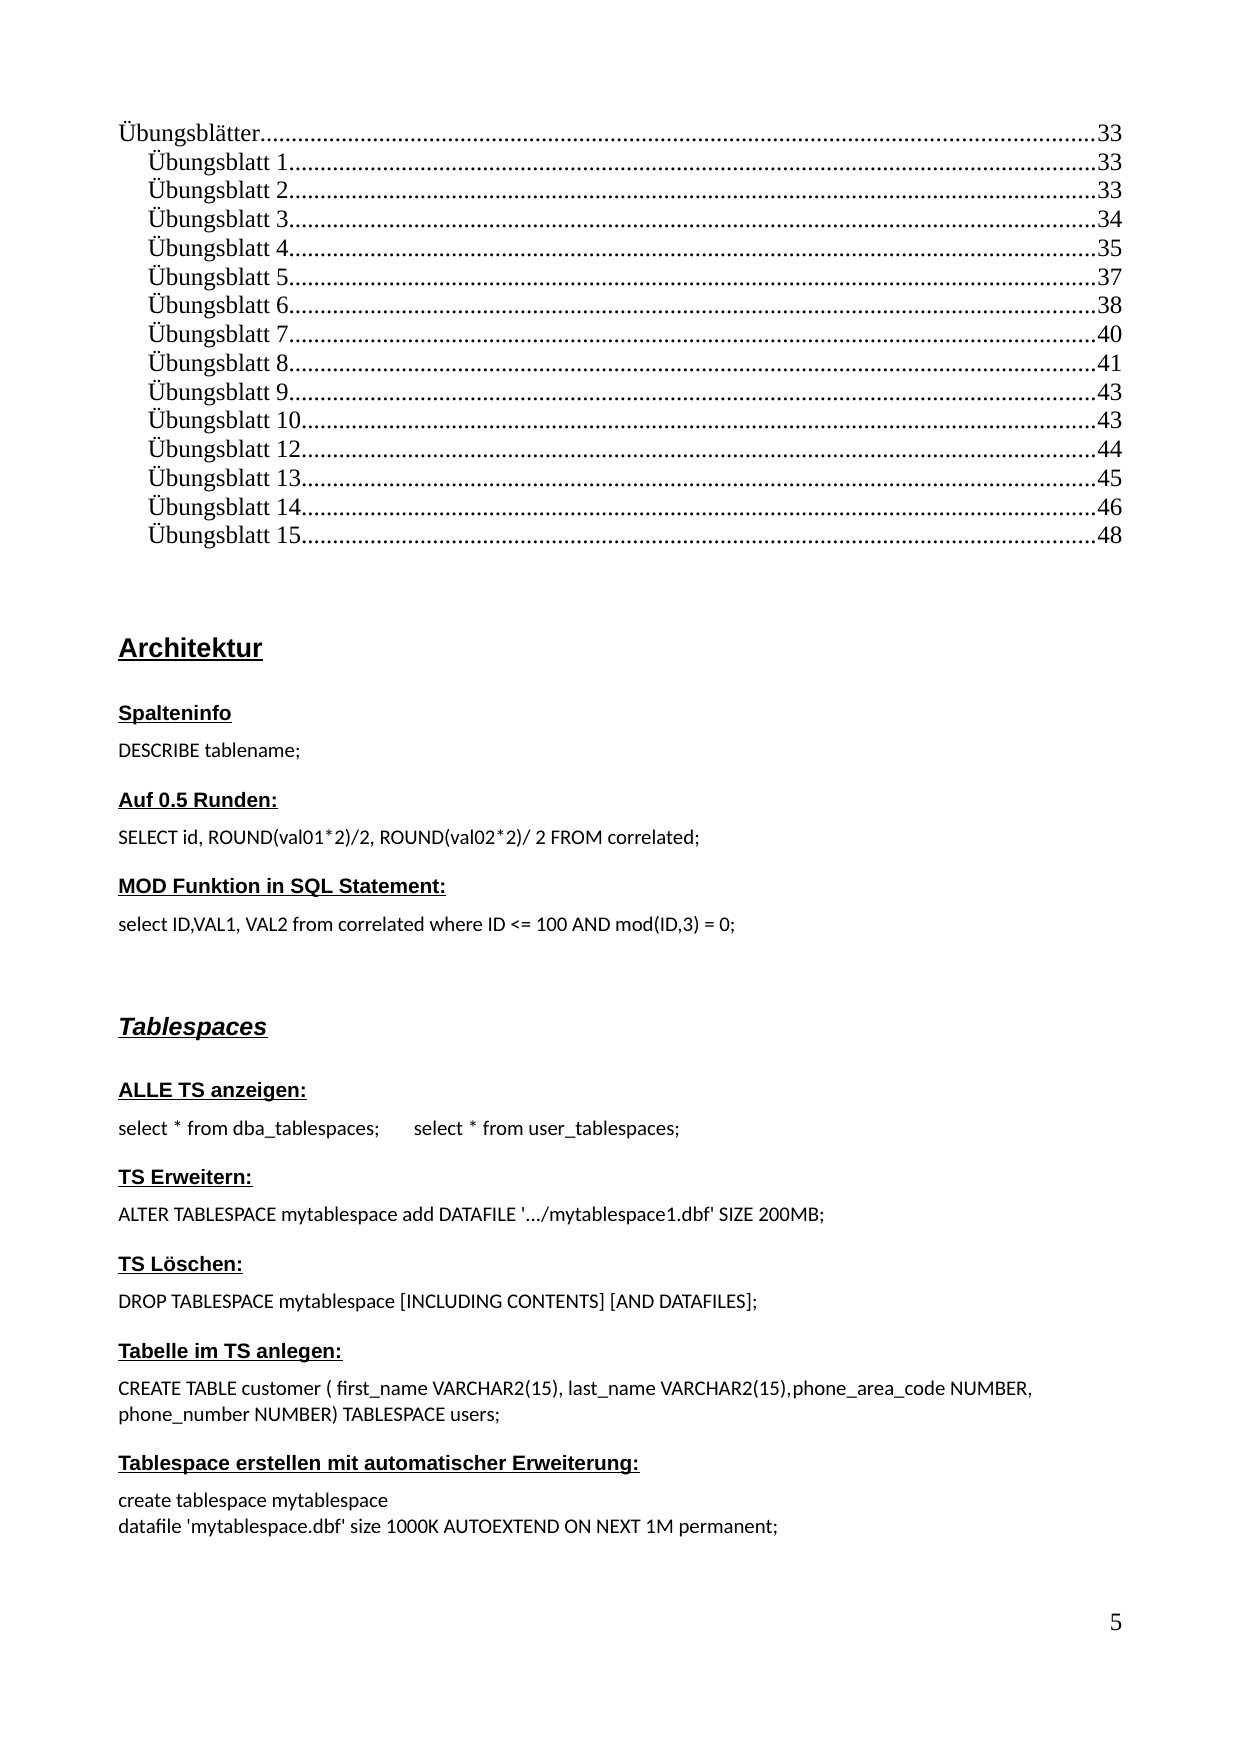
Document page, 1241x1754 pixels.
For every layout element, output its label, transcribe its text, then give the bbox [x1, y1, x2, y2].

text SELECT id, ROUND(val01*2)/2, ROUND(val02*2)/ 2 FROM correlated; [118, 824, 1122, 849]
text create tablespace mytablespace [118, 1488, 1122, 1513]
subtitle TS Löschen: [118, 1252, 1122, 1276]
text Übungsblatt 5 37 [148, 262, 1122, 291]
text Übungsblatt 12 44 [148, 434, 1122, 463]
text Übungsblatt 4 35 [148, 233, 1122, 262]
text datafile 'mytablespace.dbf' size 1000K AUTOEXTEND ON NEXT 1M permanent; [118, 1513, 1122, 1538]
text Übungsblatt 2 33 [148, 176, 1122, 204]
subtitle MOD Funktion in SQL Statement: [118, 874, 1122, 898]
text Übungsblatt 6 38 [148, 291, 1122, 319]
text Übungsblatt 7 40 [148, 319, 1122, 348]
text Übungsblatt 1 33 [148, 147, 1122, 176]
text CREATE TABLE customer ( first_name VARCHAR2(15), last_name VARCHAR2(15),phone_area_code NUMBER, phone_number NUMBER) TABLESPACE users; [118, 1375, 1122, 1426]
text Übungsblatt 13 45 [148, 463, 1122, 492]
subtitle TS Erweitern: [118, 1165, 1122, 1189]
text Übungsblatt 3 34 [148, 204, 1122, 233]
subtitle Tabelle im TS anlegen: [118, 1339, 1122, 1363]
text ALTER TABLESPACE mytablespace add DATAFILE '.../mytablespace1.dbf' SIZE 200MB; [118, 1202, 1122, 1227]
subtitle Tablespaces [118, 1012, 1122, 1041]
subtitle Auf 0.5 Runden: [118, 787, 1122, 811]
text Übungsblätter 33 [118, 118, 1122, 147]
text select ID,VAL1, VAL2 from correlated where ID <= 100 AND mod(ID,3) = 0; [118, 911, 1122, 936]
text Übungsblatt 15 48 [148, 521, 1122, 549]
subtitle Spalteninfo [118, 701, 1122, 724]
text DESCRIBE tablename; [118, 737, 1122, 762]
text Übungsblatt 10 43 [148, 406, 1122, 434]
text select * from dba_tablespaces; select * from user_tablespaces; [118, 1115, 1122, 1140]
text Übungsblatt 9 43 [148, 377, 1122, 406]
subtitle ALLE TS anzeigen: [118, 1078, 1122, 1102]
text Übungsblatt 8 41 [148, 348, 1122, 377]
text DROP TABLESPACE mytablespace [INCLUDING CONTENTS] [AND DATAFILES]; [118, 1288, 1122, 1314]
subtitle Tablespace erstellen mit automatischer Erweiterung: [118, 1451, 1122, 1475]
text Übungsblatt 14 46 [148, 492, 1122, 521]
subtitle Architektur [118, 632, 1122, 663]
